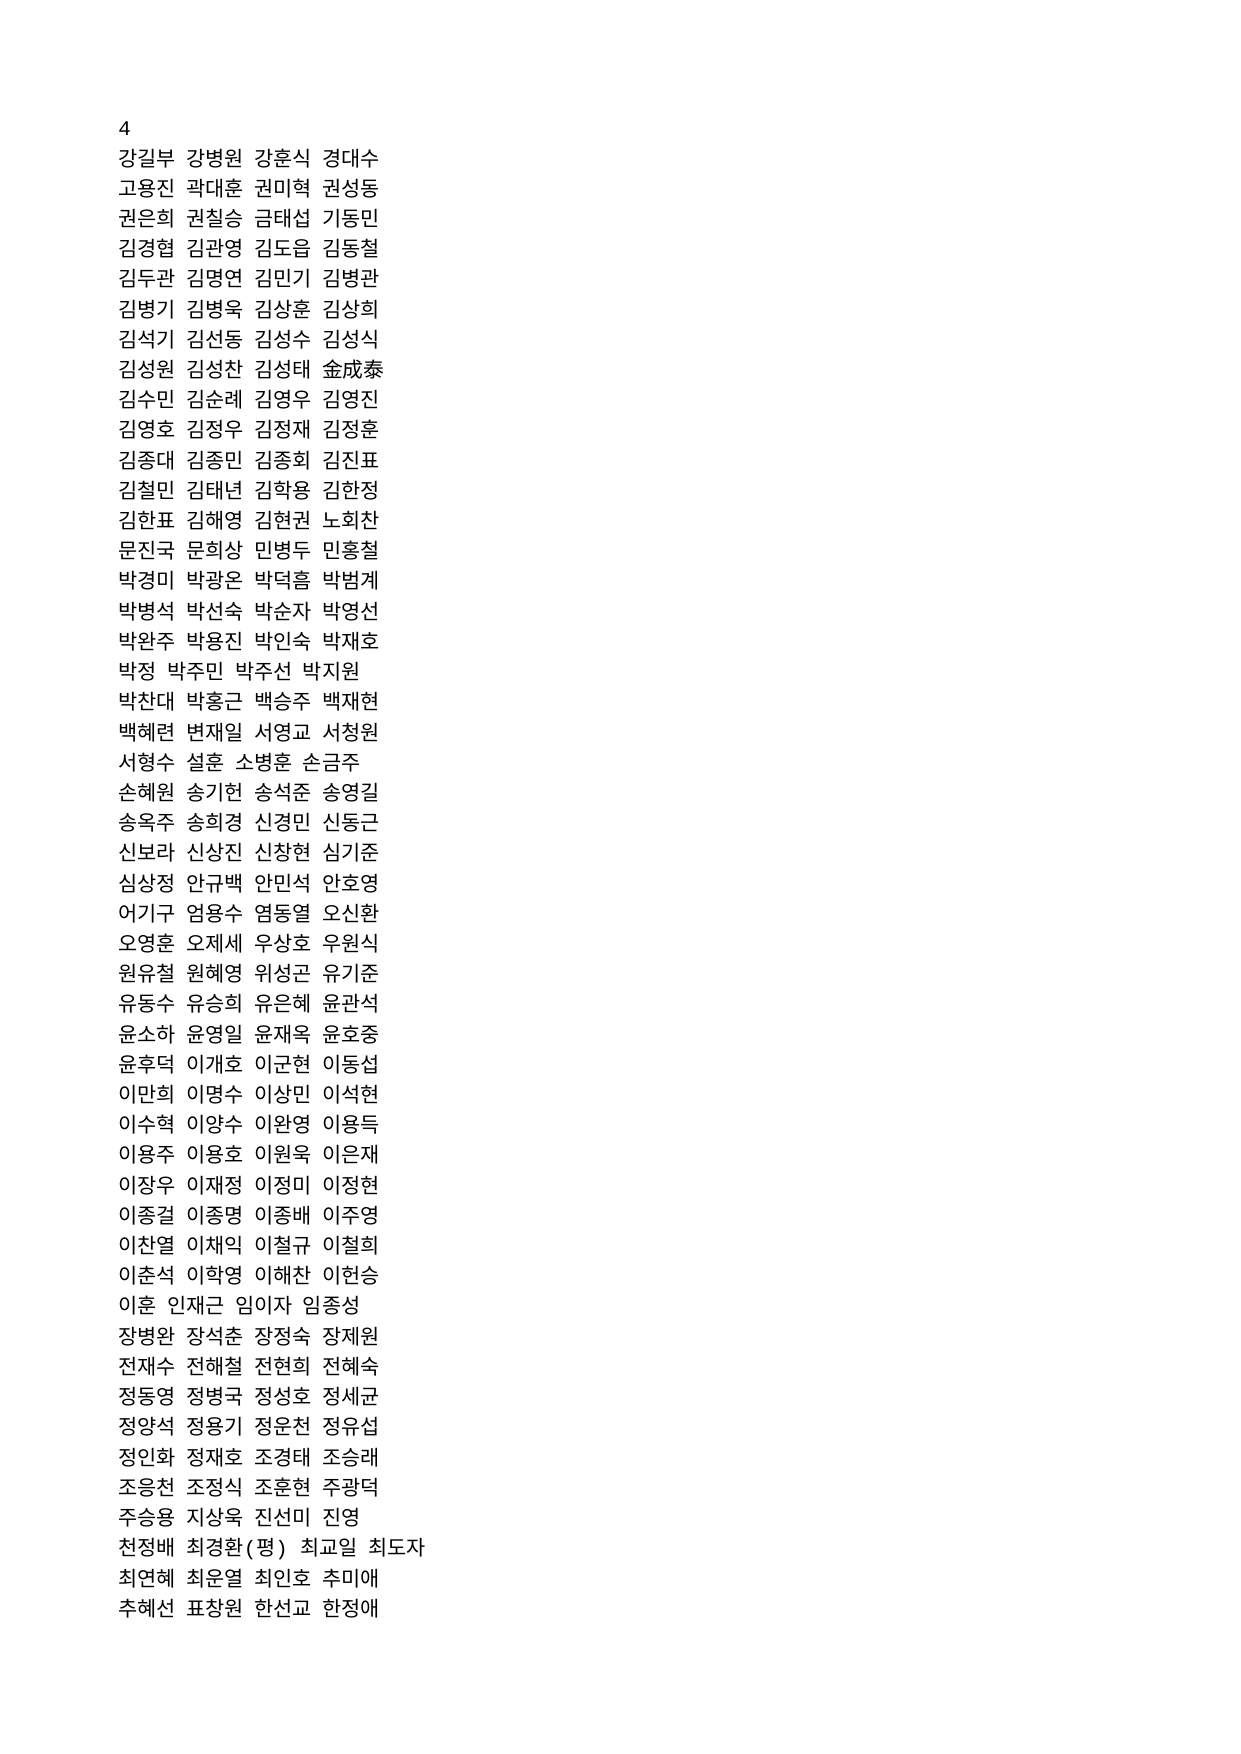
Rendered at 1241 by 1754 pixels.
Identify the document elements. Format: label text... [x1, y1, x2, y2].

text 정인화 정재호 조경태 조승래 [118, 1441, 1122, 1471]
text 박완주 박용진 박인숙 박재호 [118, 625, 1122, 655]
text 원유철 원혜영 위성곤 유기준 [118, 957, 1122, 988]
text 박찬대 박홍근 백승주 백재현 [118, 686, 1122, 716]
text 이훈 인재근 임이자 임종성 [118, 1290, 1122, 1320]
text 손혜원 송기헌 송석준 송영길 [118, 776, 1122, 806]
text 박경미 박광온 박덕흠 박범계 [118, 565, 1122, 595]
text 문진국 문희상 민병두 민홍철 [118, 534, 1122, 565]
text 이만희 이명수 이상민 이석현 [118, 1078, 1122, 1108]
text 송옥주 송희경 신경민 신동근 [118, 806, 1122, 837]
text 고용진 곽대훈 권미혁 권성동 [118, 172, 1122, 202]
text 윤후덕 이개호 이군현 이동섭 [118, 1048, 1122, 1078]
text 심상정 안규백 안민석 안호영 [118, 867, 1122, 897]
text 조응천 조정식 조훈현 주광덕 [118, 1471, 1122, 1501]
text 김한표 김해영 김현권 노회찬 [118, 504, 1122, 534]
text 서형수 설훈 소병훈 손금주 [118, 746, 1122, 776]
text 신보라 신상진 신창현 심기준 [118, 837, 1122, 867]
text 김병기 김병욱 김상훈 김상희 [118, 293, 1122, 323]
text 김성원 김성찬 김성태 金成泰 [118, 353, 1122, 383]
text 이장우 이재정 이정미 이정현 [118, 1169, 1122, 1199]
text 강길부 강병원 강훈식 경대수 [118, 142, 1122, 172]
text 권은희 권칠승 금태섭 기동민 [118, 202, 1122, 232]
text 김수민 김순례 김영우 김영진 [118, 383, 1122, 414]
text 박병석 박선숙 박순자 박영선 [118, 595, 1122, 625]
text 주승용 지상욱 진선미 진영 [118, 1501, 1122, 1531]
text 천정배 최경환(평) 최교일 최도자 [118, 1531, 1122, 1562]
text 정양석 정용기 정운천 정유섭 [118, 1411, 1122, 1441]
text 박정 박주민 박주선 박지원 [118, 655, 1122, 686]
text 이수혁 이양수 이완영 이용득 [118, 1108, 1122, 1139]
text 정동영 정병국 정성호 정세균 [118, 1380, 1122, 1411]
text 김종대 김종민 김종회 김진표 [118, 444, 1122, 474]
text 유동수 유승희 유은혜 윤관석 [118, 988, 1122, 1018]
text 김영호 김정우 김정재 김정훈 [118, 414, 1122, 444]
text 윤소하 윤영일 윤재옥 윤호중 [118, 1018, 1122, 1048]
text 이춘석 이학영 이해찬 이헌승 [118, 1259, 1122, 1290]
text 이종걸 이종명 이종배 이주영 [118, 1199, 1122, 1229]
text 추혜선 표창원 한선교 한정애 [118, 1592, 1122, 1622]
text 김철민 김태년 김학용 김한정 [118, 474, 1122, 504]
text 이찬열 이채익 이철규 이철희 [118, 1229, 1122, 1259]
text 김두관 김명연 김민기 김병관 [118, 263, 1122, 293]
text 최연혜 최운열 최인호 추미애 [118, 1562, 1122, 1592]
text 백혜련 변재일 서영교 서청원 [118, 716, 1122, 746]
text 이용주 이용호 이원욱 이은재 [118, 1139, 1122, 1169]
text 4 [118, 118, 1122, 142]
text 김경협 김관영 김도읍 김동철 [118, 232, 1122, 263]
text 김석기 김선동 김성수 김성식 [118, 323, 1122, 353]
text 장병완 장석춘 장정숙 장제원 [118, 1320, 1122, 1350]
text 오영훈 오제세 우상호 우원식 [118, 927, 1122, 957]
text 전재수 전해철 전현희 전혜숙 [118, 1350, 1122, 1380]
text 어기구 엄용수 염동열 오신환 [118, 897, 1122, 927]
